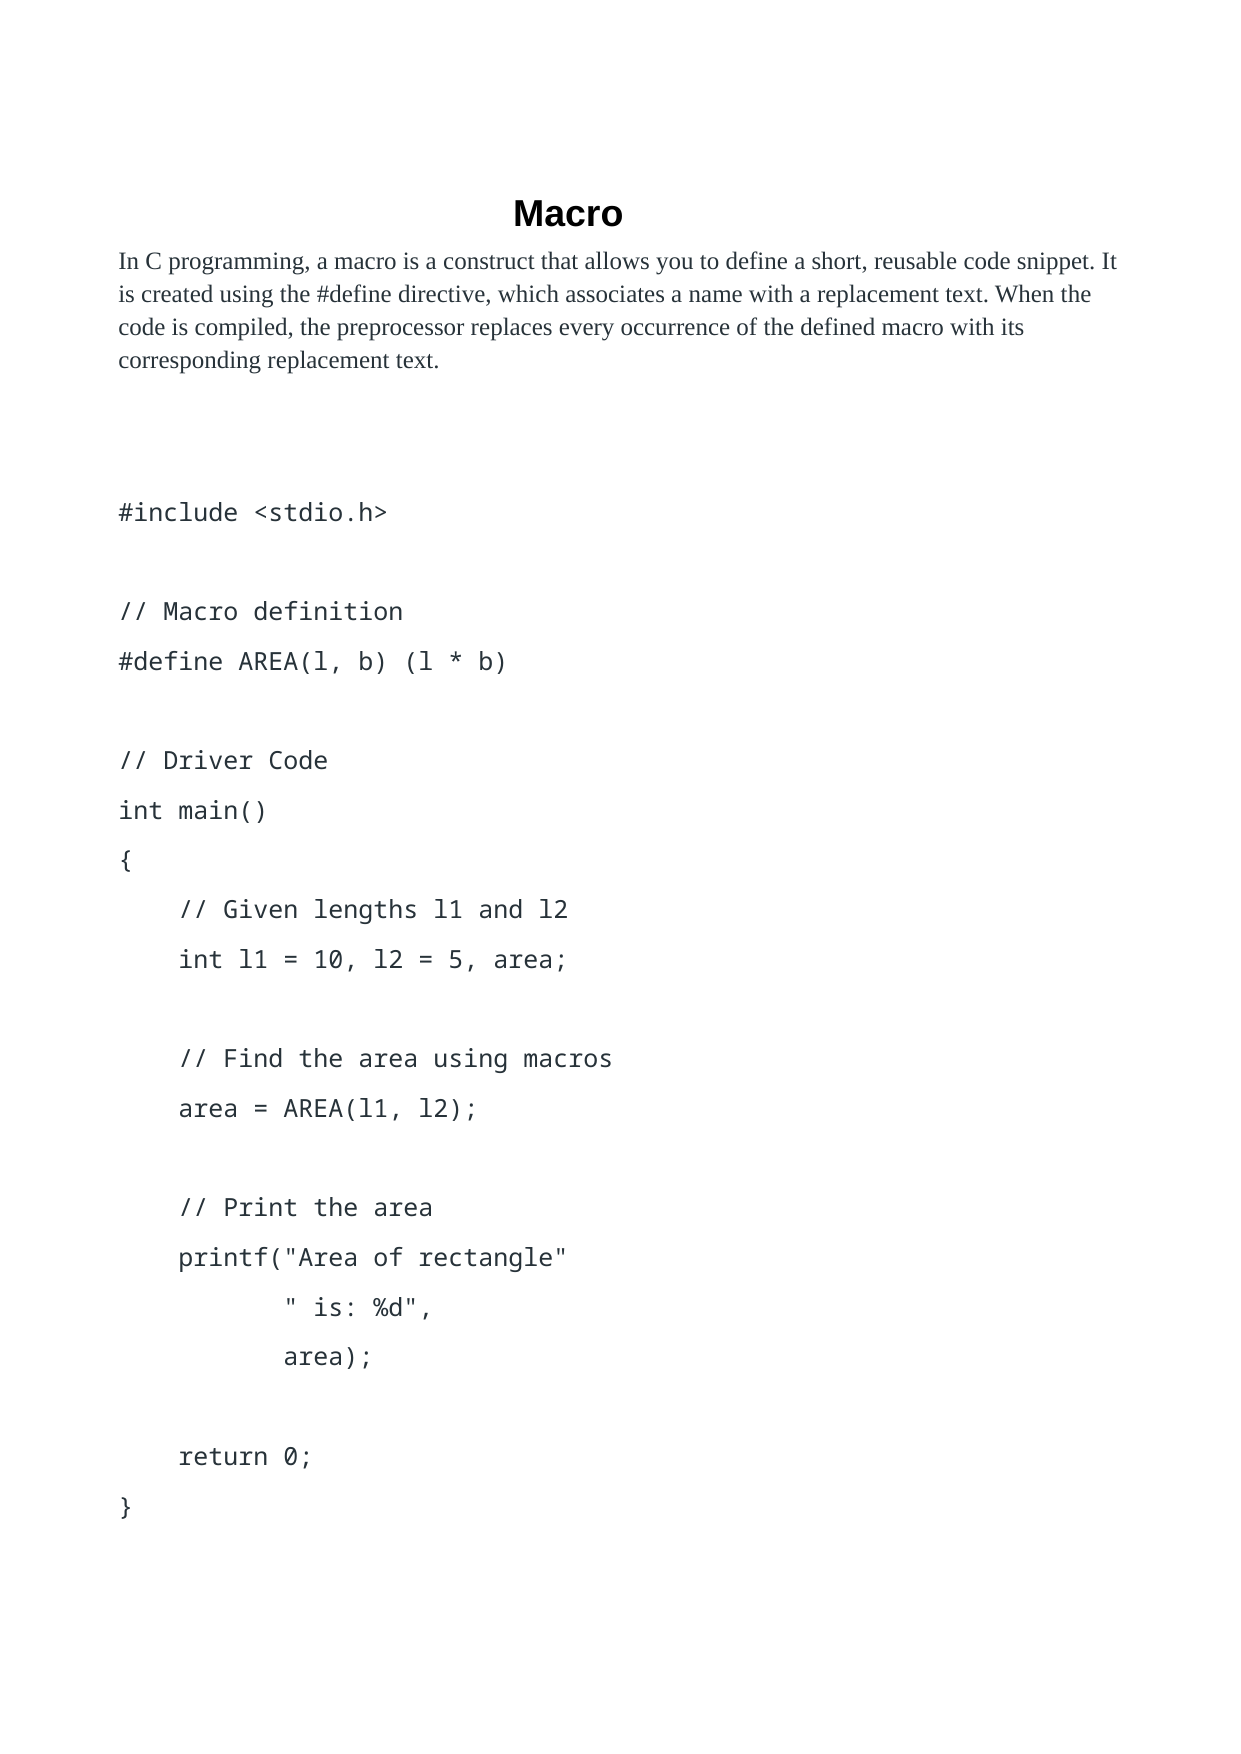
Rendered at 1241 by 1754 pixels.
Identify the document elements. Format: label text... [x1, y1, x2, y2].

text In C programming, a macro is a construct that allows you to define a short, reusable code snippet. It is created using the #define directive, which associates a name with a replacement text. When the code is compiled, the preprocessor replaces every occurrence of the defined macro with its corresponding replacement text. [118, 246, 1122, 374]
text { [118, 842, 1122, 876]
subtitle Macro [118, 191, 1122, 234]
text area = AREA(l1, l2); [118, 1091, 1122, 1125]
text #define AREA(l, b) (l * b) [118, 643, 1122, 677]
text printf("Area of rectangle" [118, 1240, 1122, 1274]
text int l1 = 10, l2 = 5, area; [118, 942, 1122, 976]
text // Macro definition [118, 594, 1122, 628]
text return 0; [118, 1438, 1122, 1472]
text " is: %d", [118, 1289, 1122, 1323]
text // Print the area [118, 1190, 1122, 1224]
text } [118, 1488, 1122, 1522]
text int main() [118, 792, 1122, 827]
text // Driver Code [118, 743, 1122, 777]
text // Find the area using macros [118, 1041, 1122, 1075]
text area); [118, 1339, 1122, 1373]
text #include <stdio.h> [118, 494, 1122, 528]
text // Given lengths l1 and l2 [118, 892, 1122, 926]
